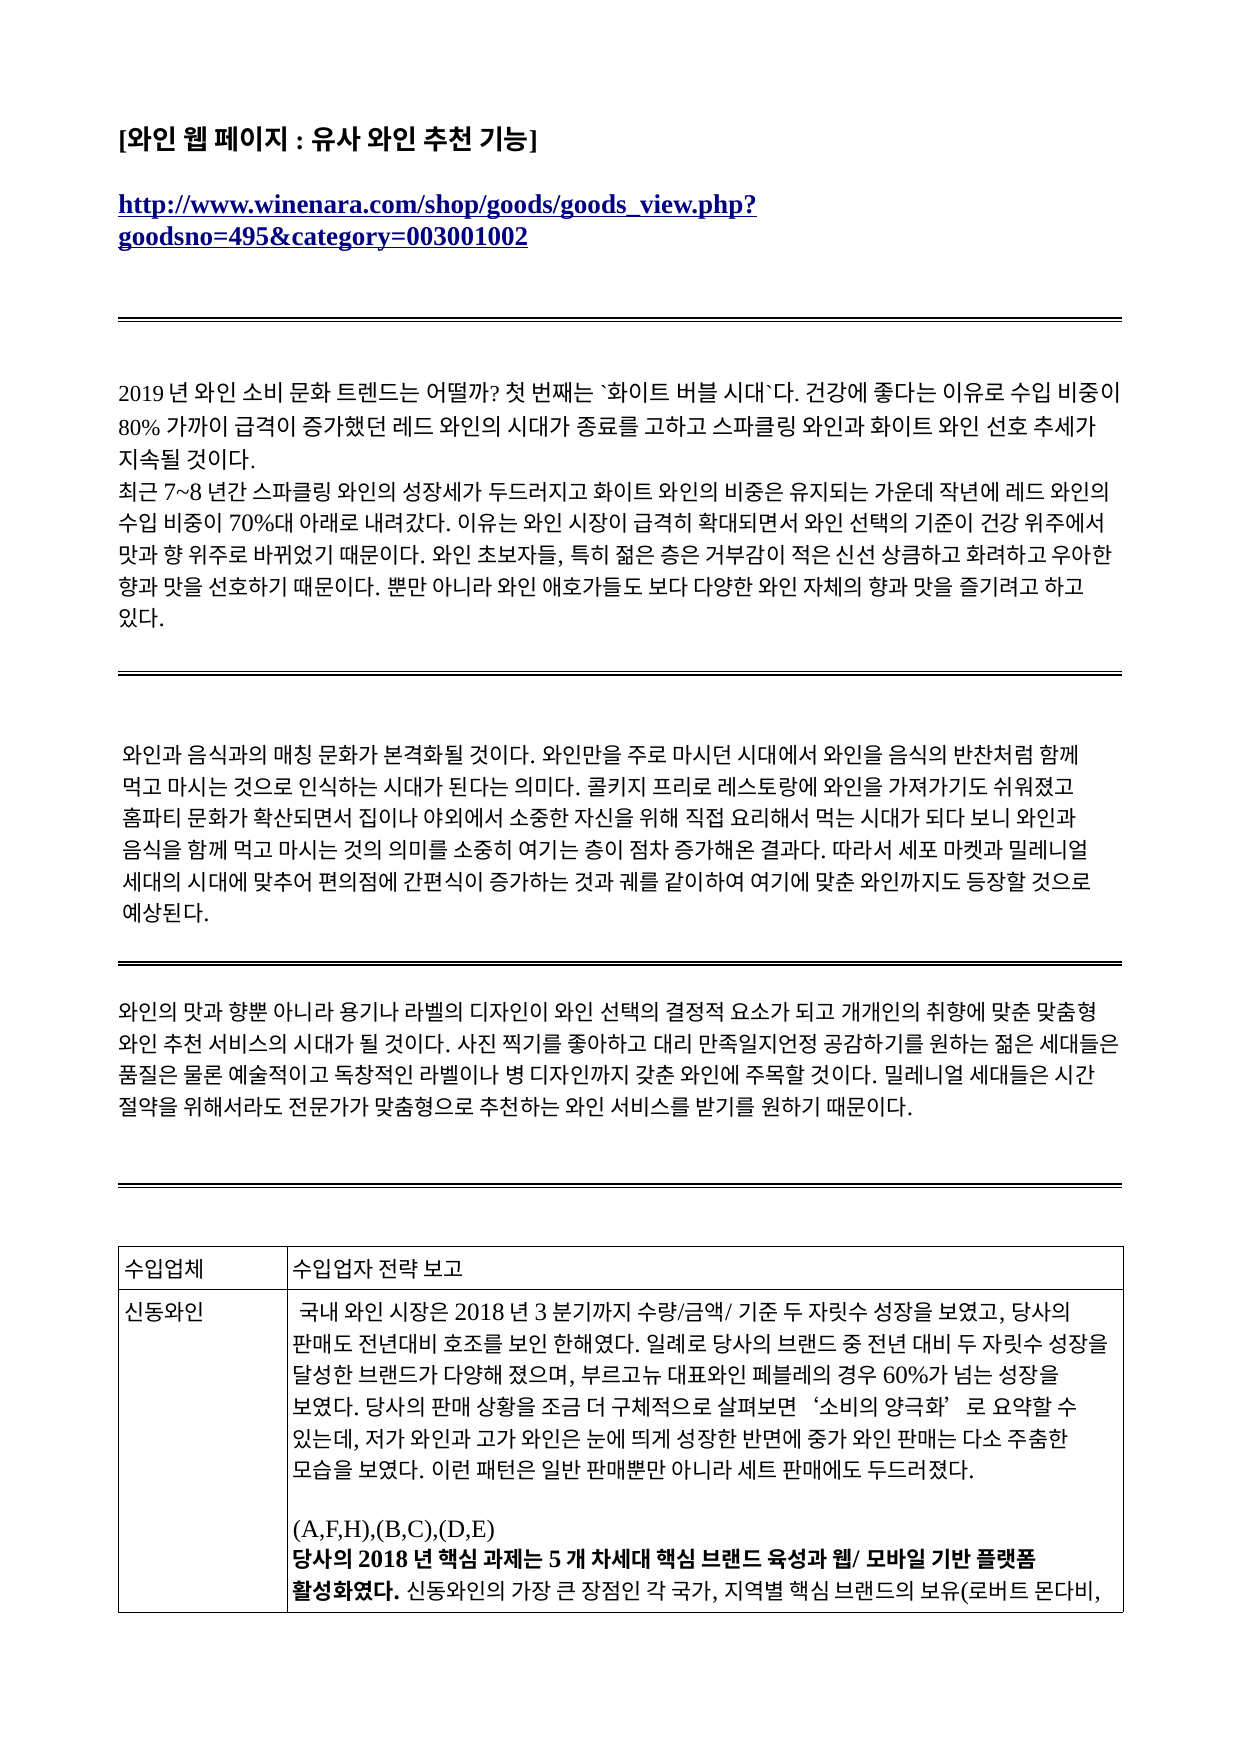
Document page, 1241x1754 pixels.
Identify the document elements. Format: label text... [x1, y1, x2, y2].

text 2019년 와인 소비 문화 트렌드는 어떨까? 첫 번째는 `화이트 버블 시대`다. 건강에 좋다는 이유로 수입 비중이 80% 가까이 급격이 증가했던 레드 와인의 시대가 종료를 고하고 스파클링 와인과 화이트 와인 선호 추세가 지속될 것이다. [118, 375, 1122, 475]
table_cell 국내 와인 시장은 2018년 3분기까지 수량/금액/ 기준 두 자릿수 성장을 보였고, 당사의 판매도 전년대비 호조를 보인 한해였다. 일례로 당사의 브랜드 중 전년 대비 두 자릿수 성장을 달성한 브랜드가 다양해 졌으며, 부르고뉴 대표와인 페블레의 경우 60%가 넘는 성장을 보였다. 당사의 판매 상황을 조금 더 구체적으로 살펴보면‘소비의 양극화’로 요약할 수 있는데, 저가 와인과 고가 와인은 눈에 띄게 성장한 반면에 중가 와인 판매는 다소 주춤한 모습을 보였다. 이런 패턴은 일반 판매뿐만 아니라 세트 판매에도 두드러졌다. (A,F,H),(B,C),(D,E) 당사의 2018년 핵심 과제는 5개 차세대 핵심 브랜드 육성과 웹/ 모바일 기반 플랫폼 활성화였다. 신동와인의 가장 큰 장점인 각 국가, 지역별 핵심 브랜드의 보유(로버트 몬다비, [288, 1290, 1123, 1612]
text http://www.winenara.com/shop/goods/goods_view.php?goodsno=495&category=003001002 [118, 188, 1122, 251]
table_cell 신동와인 [119, 1290, 287, 1612]
table_header 수입업체 [119, 1247, 287, 1289]
text 와인과 음식과의 매칭 문화가 본격화될 것이다. 와인만을 주로 마시던 시대에서 와인을 음식의 반찬처럼 함께 먹고 마시는 것으로 인식하는 시대가 된다는 의미다. 콜키지 프리로 레스토랑에 와인을 가져가기도 쉬워졌고 홈파티 문화가 확산되면서 집이나 야외에서 소중한 자신을 위해 직접 요리해서 먹는 시대가 되다 보니 와인과 음식을 함께 먹고 마시는 것의 의미를 소중히 여기는 층이 점차 증가해온 결과다. 따라서 세포 마켓과 밀레니얼 세대의 시대에 맞추어 편의점에 간편식이 증가하는 것과 궤를 같이하여 여기에 맞춘 와인까지도 등장할 것으로 예상된다. [118, 733, 1122, 961]
text [와인 웹 페이지 : 유사 와인 추천 기능] [118, 118, 1122, 157]
text 와인의 맛과 향뿐 아니라 용기나 라벨의 디자인이 와인 선택의 결정적 요소가 되고 개개인의 취향에 맞춘 맞춤형 와인 추천 서비스의 시대가 될 것이다. 사진 찍기를 좋아하고 대리 만족일지언정 공감하기를 원하는 젊은 세대들은 품질은 물론 예술적이고 독창적인 라벨이나 병 디자인까지 갖춘 와인에 주목할 것이다. 밀레니얼 세대들은 시간 절약을 위해서라도 전문가가 맞춤형으로 추천하는 와인 서비스를 받기를 원하기 때문이다. [118, 995, 1122, 1122]
text 최근 7~8년간 스파클링 와인의 성장세가 두드러지고 화이트 와인의 비중은 유지되는 가운데 작년에 레드 와인의 수입 비중이 70%대 아래로 내려갔다. 이유는 와인 시장이 급격히 확대되면서 와인 선택의 기준이 건강 위주에서 맛과 향 위주로 바뀌었기 때문이다. 와인 초보자들, 특히 젊은 층은 거부감이 적은 신선 상큼하고 화려하고 우아한 향과 맛을 선호하기 때문이다. 뿐만 아니라 와인 애호가들도 보다 다양한 와인 자체의 향과 맛을 즐기려고 하고 있다. [118, 475, 1122, 633]
table_header 수입업자 전략 보고 [288, 1247, 1123, 1289]
